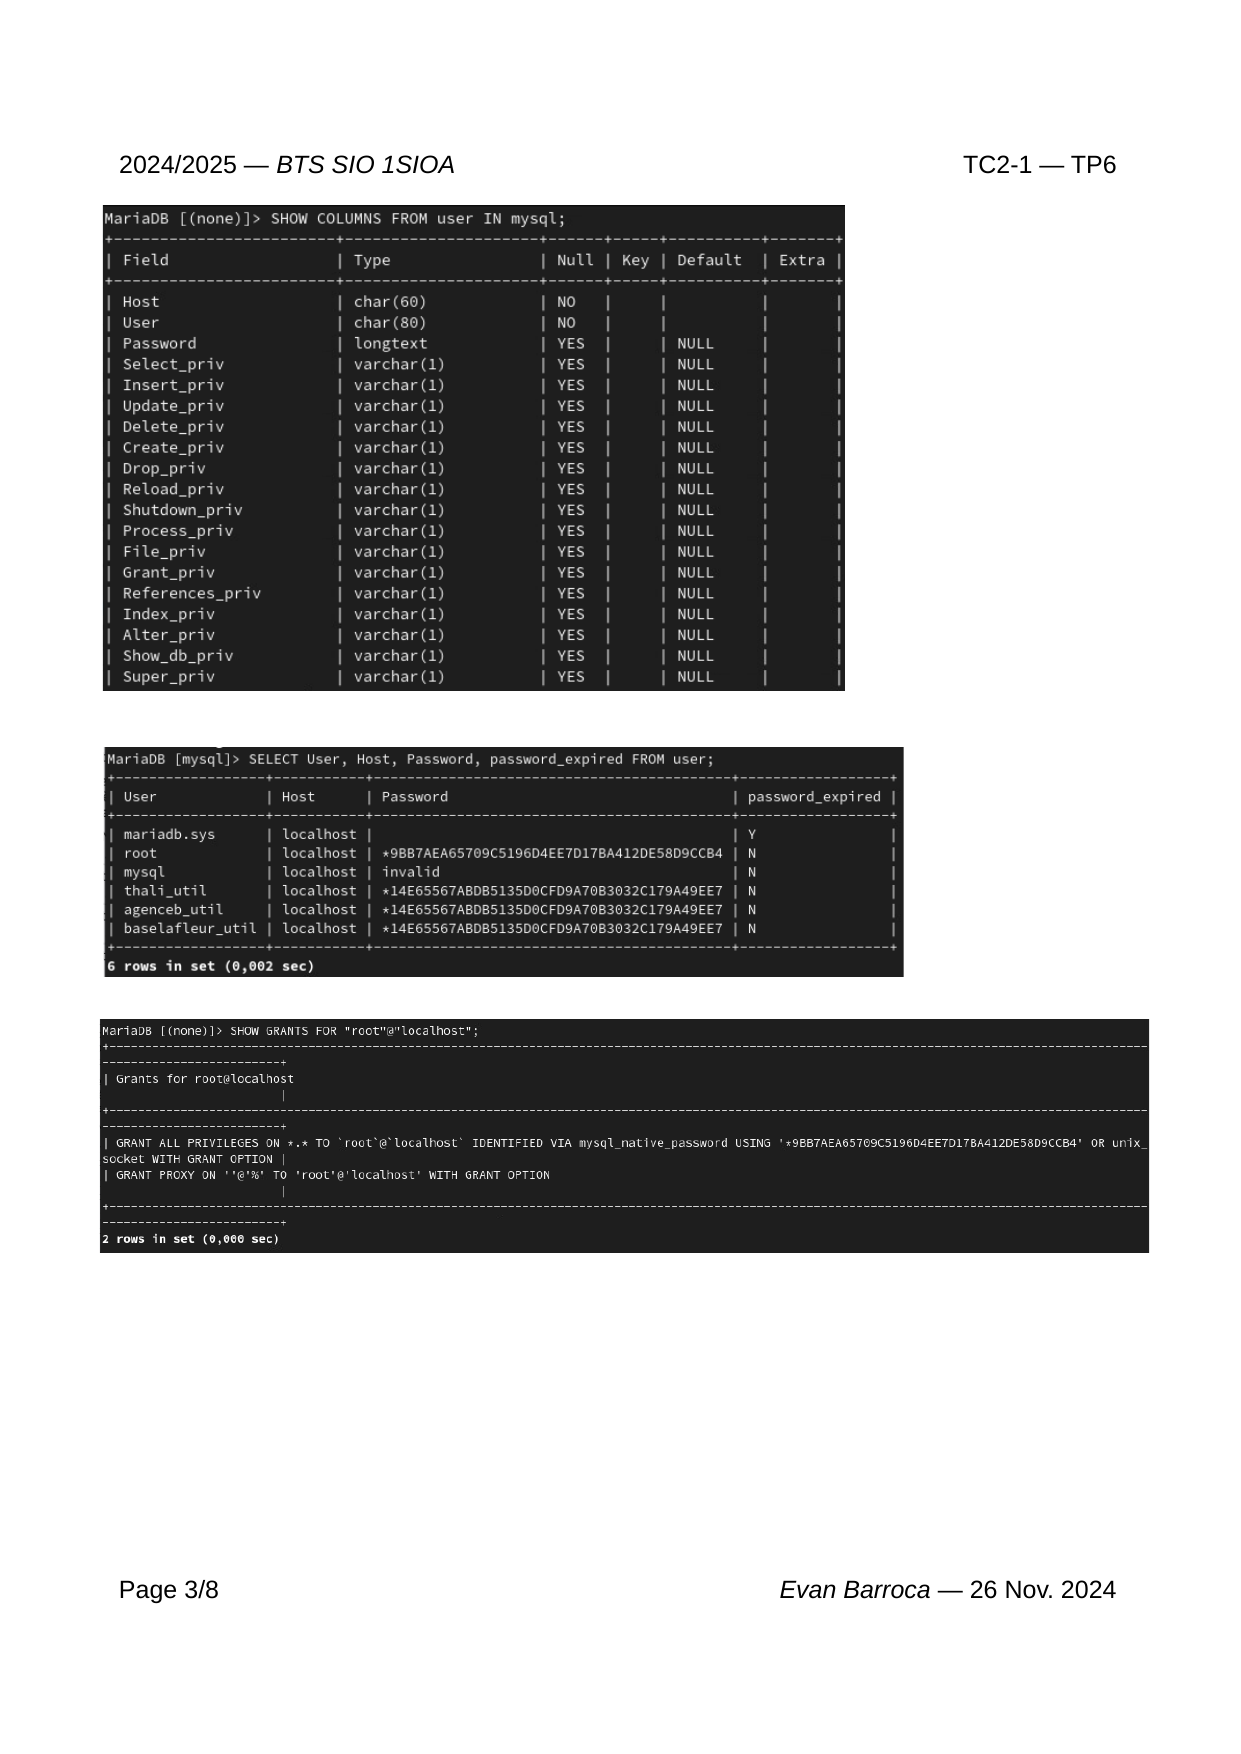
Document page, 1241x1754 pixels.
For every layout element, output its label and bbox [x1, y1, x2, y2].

picture [102, 205, 845, 691]
picture [99, 1019, 1150, 1253]
picture [103, 747, 904, 977]
